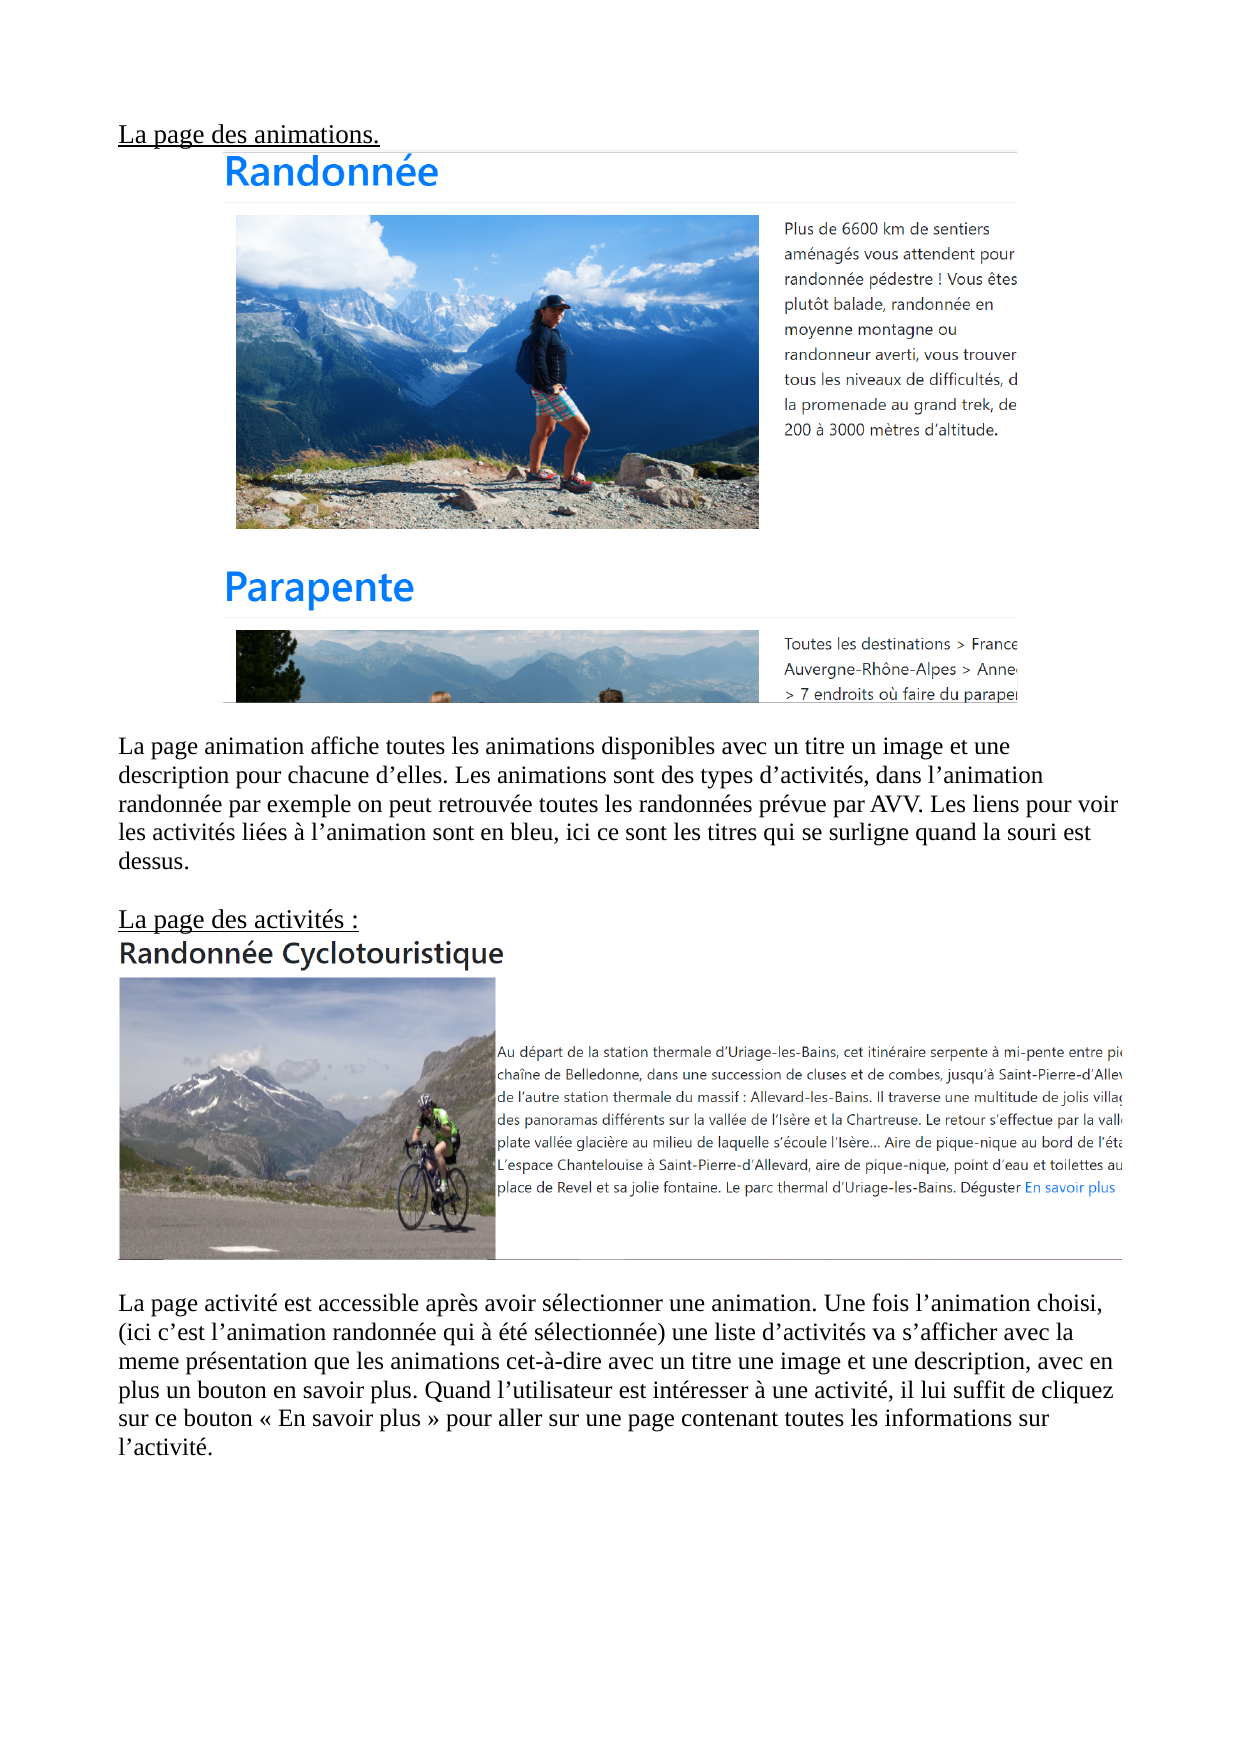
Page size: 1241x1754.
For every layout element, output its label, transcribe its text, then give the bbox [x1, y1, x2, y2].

text La page animation affiche toutes les animations disponibles avec un titre un image et une description pour chacune d’elles. Les animations sont des types d’activités, dans l’animation randonnée par exemple on peut retrouvée toutes les randonnées prévue par AVV. Les liens pour voir les activités liées à l’animation sont en bleu, ici ce sont les titres qui se surligne quand la souri est dessus. [118, 731, 1122, 875]
picture [118, 937, 1123, 1260]
text La page activité est accessible après avoir sélectionner une animation. Une fois l’animation choisi, (ici c’est l’animation randonnée qui à été sélectionnée) une liste d’activités va s’afficher avec la meme présentation que les animations cet-à-dire avec un titre une image et une description, avec en plus un bouton en savoir plus. Quand l’utilisateur est intéresser à une activité, il lui suffit de cliquez sur ce bouton « En savoir plus » pour aller sur une page contenant toutes les informations sur l’activité. [118, 1288, 1122, 1461]
text La page des animations. [118, 118, 1122, 149]
text La page des activités : [118, 904, 1122, 935]
picture [223, 149, 1018, 703]
